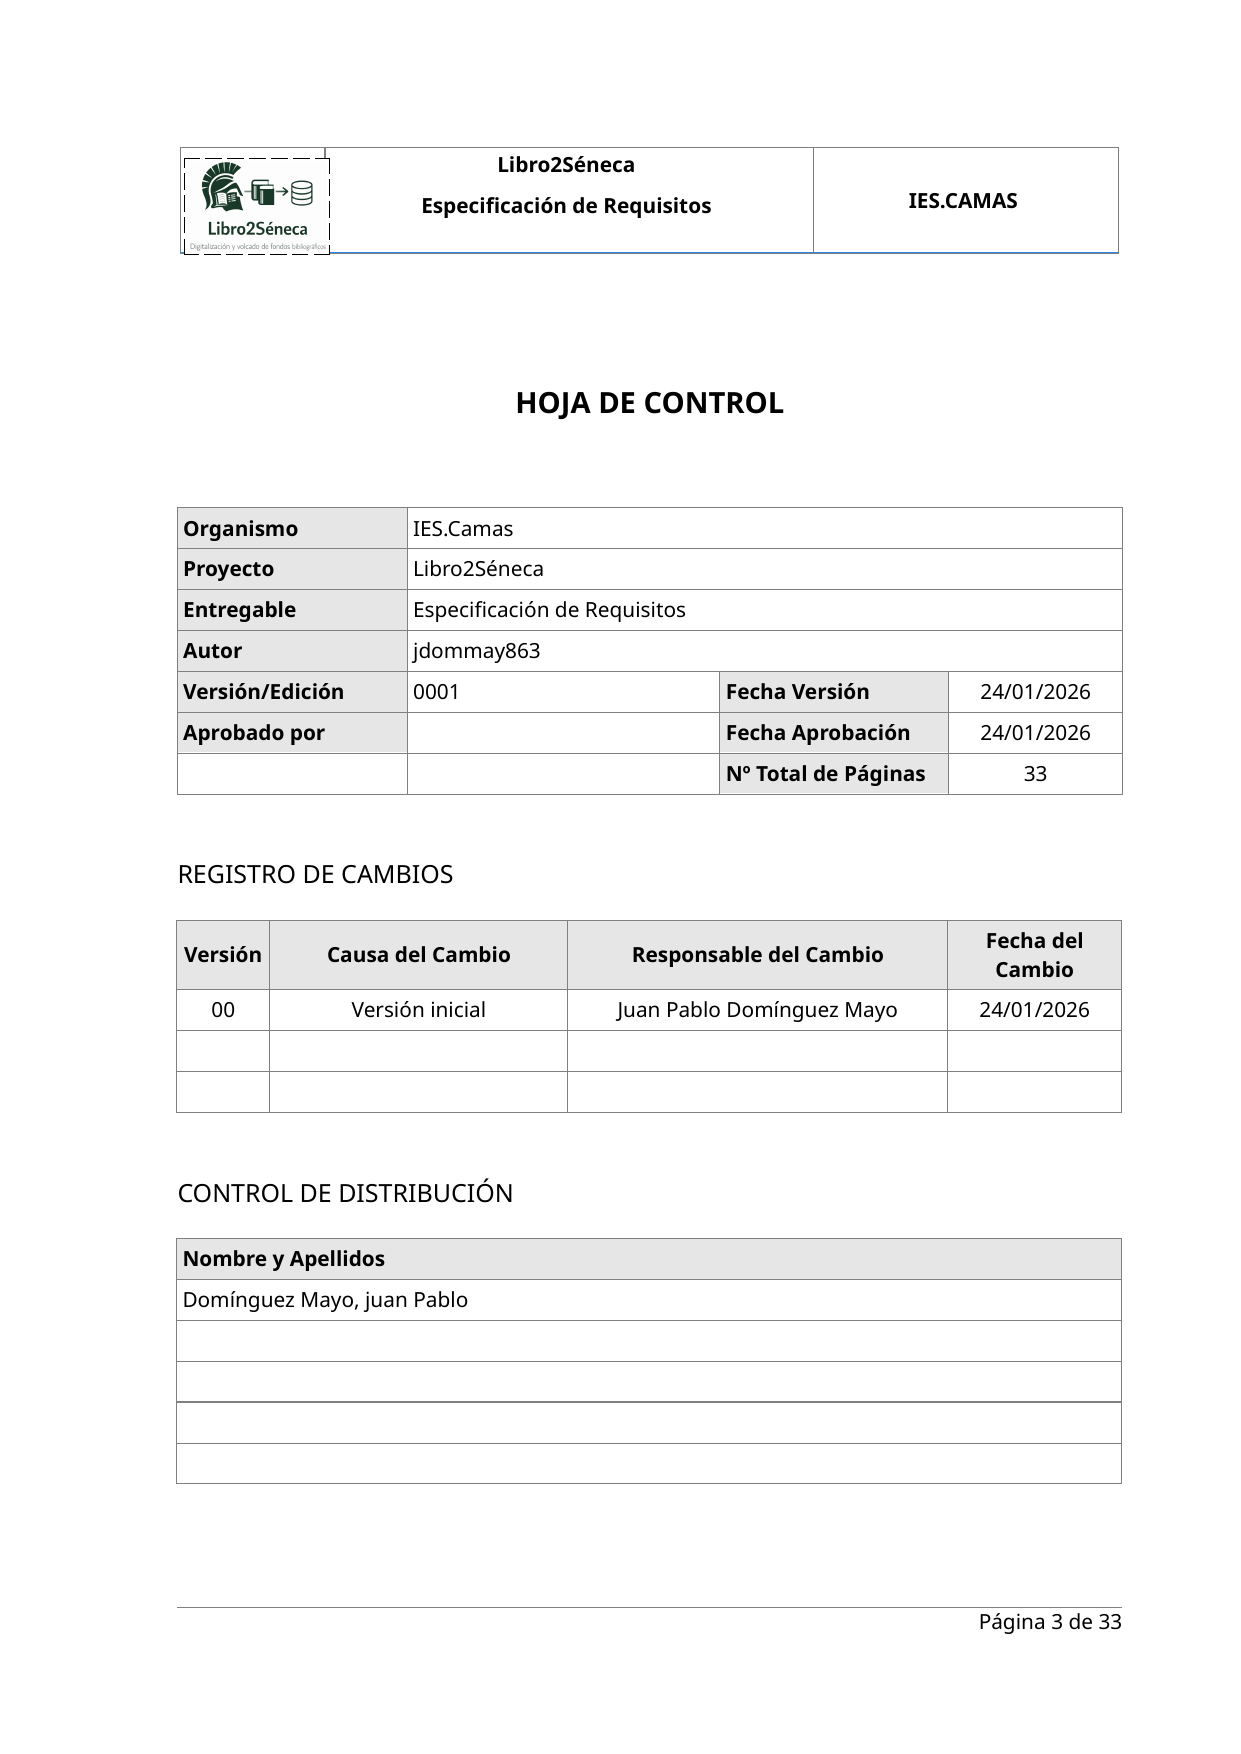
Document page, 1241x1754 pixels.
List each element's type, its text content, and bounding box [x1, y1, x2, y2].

table_cell 0001 [408, 672, 719, 712]
text HOJA DE CONTROL [177, 382, 1122, 422]
table_cell 24/01/2026 [949, 672, 1122, 712]
table_cell 24/01/2026 [948, 990, 1121, 1030]
table_cell [270, 1072, 567, 1112]
picture [188, 161, 326, 251]
table_cell jdommay863 [408, 631, 1122, 671]
table_cell Versión inicial [270, 990, 567, 1030]
table_cell Entregable [178, 590, 407, 630]
table_cell Fecha Versión [720, 672, 948, 712]
table_cell 00 [177, 990, 269, 1030]
table_cell [948, 1072, 1121, 1112]
text CONTROL DE DISTRIBUCIÓN [177, 1175, 1122, 1209]
table_cell [177, 1403, 1121, 1442]
table_cell [177, 1321, 1121, 1361]
table_cell Nº Total de Páginas [720, 754, 948, 793]
table_cell [177, 1072, 269, 1112]
table_header IES.Camas [408, 508, 1122, 548]
table_cell Versión/Edición [178, 672, 407, 712]
table_cell Autor [178, 631, 407, 671]
table_cell [948, 1031, 1121, 1071]
table_cell Aprobado por [178, 713, 407, 752]
table_cell [178, 754, 407, 793]
table_cell Especificación de Requisitos [408, 590, 1122, 630]
table_cell [177, 1444, 1121, 1483]
table_cell Juan Pablo Domínguez Mayo [568, 990, 947, 1030]
table_cell Libro2Séneca [408, 549, 1122, 589]
table_cell Proyecto [178, 549, 407, 589]
table_cell [568, 1031, 947, 1071]
table_cell [177, 1362, 1121, 1401]
table_cell [568, 1072, 947, 1112]
table_header Organismo [178, 508, 407, 548]
table_header Nombre y Apellidos [177, 1239, 1121, 1279]
text REGISTRO DE CAMBIOS [177, 857, 1122, 891]
table_header Fecha del Cambio [948, 921, 1121, 989]
table_header Causa del Cambio [270, 921, 567, 989]
table_cell Fecha Aprobación [720, 713, 948, 752]
table_header Versión [177, 921, 269, 989]
table_cell [270, 1031, 567, 1071]
table_cell 33 [949, 754, 1122, 793]
table_cell Domínguez Mayo, juan Pablo [177, 1280, 1121, 1319]
table_cell [177, 1031, 269, 1071]
table_cell [408, 713, 719, 752]
table_cell [408, 754, 719, 793]
table_header Responsable del Cambio [568, 921, 947, 989]
table_cell 24/01/2026 [949, 713, 1122, 752]
